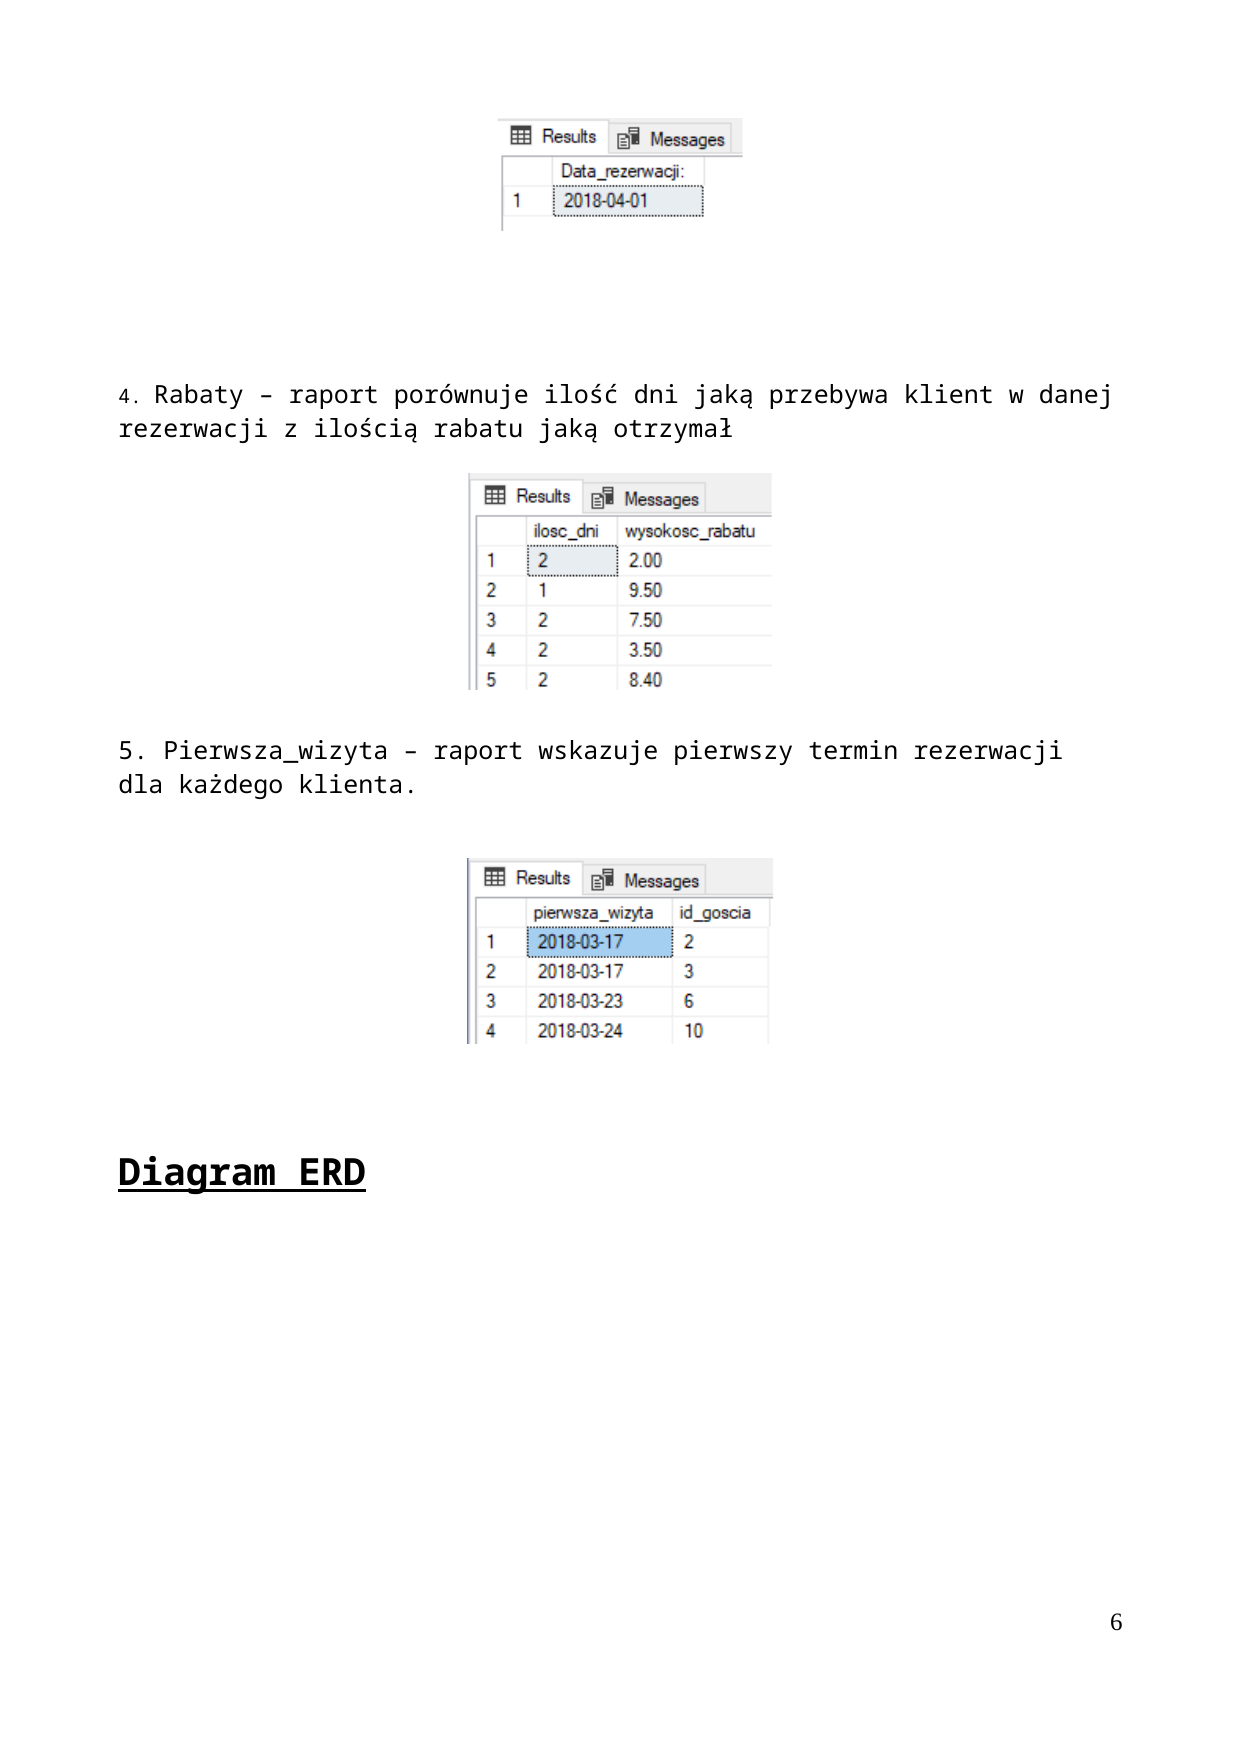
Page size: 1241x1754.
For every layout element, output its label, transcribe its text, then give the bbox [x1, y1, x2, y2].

text Diagram ERD [118, 1146, 1122, 1197]
picture [467, 858, 774, 1044]
picture [468, 473, 772, 690]
text 5. Pierwsza_wizyta – raport wskazuje pierwszy termin rezerwacji dla każdego klienta. [118, 732, 1122, 801]
picture [497, 118, 743, 231]
text 4. Rabaty – raport porównuje ilość dni jaką przebywa klient w danej rezerwacji z ilością rabatu jaką otrzymał [118, 377, 1122, 445]
